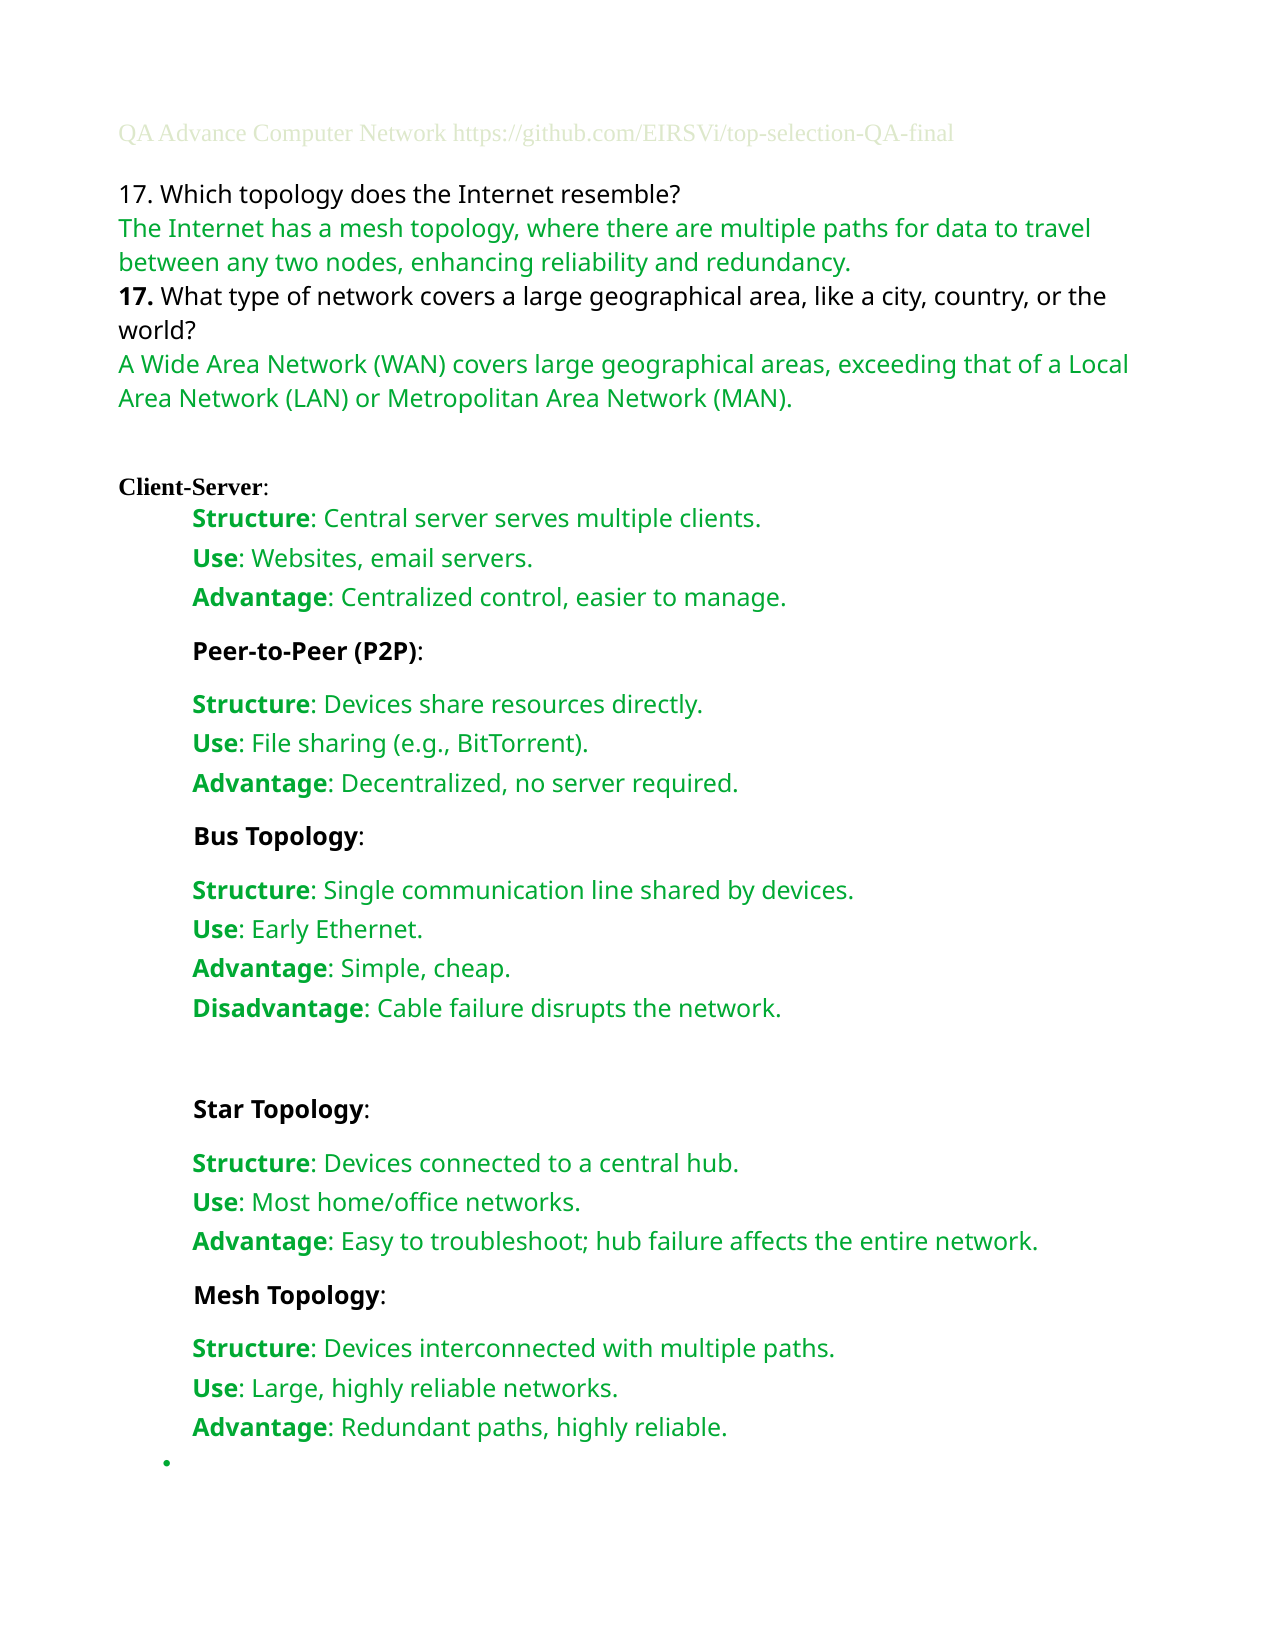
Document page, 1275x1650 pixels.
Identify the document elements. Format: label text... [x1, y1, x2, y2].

list Use: Websites, email servers. [162, 540, 1157, 574]
list Advantage: Easy to troubleshoot; hub failure affects the entire network. [162, 1224, 1157, 1258]
list Structure: Single communication line shared by devices. [162, 873, 1157, 907]
list Advantage: Decentralized, no server required. [162, 765, 1157, 799]
text A Wide Area Network (WAN) covers large geographical areas, exceeding that of a Local Area Network (LAN) or Metropolitan Area Network (MAN). [118, 347, 1157, 415]
list Advantage: Centralized control, easier to manage. [162, 579, 1157, 613]
text The Internet has a mesh topology, where there are multiple paths for data to travel between any two nodes, enhancing reliability and redundancy. [118, 210, 1157, 278]
list Peer-to-Peer (P2P): [162, 633, 1157, 667]
list Advantage: Simple, cheap. [162, 951, 1157, 985]
list Use: File sharing (e.g., BitTorrent). [162, 726, 1157, 760]
text 17. Which topology does the Internet resemble? [118, 176, 1157, 210]
list Structure: Devices interconnected with multiple paths. [162, 1331, 1157, 1365]
list Structure: Central server serves multiple clients. [162, 501, 1157, 535]
text 17. What type of network covers a large geographical area, like a city, country, or the world? [118, 278, 1157, 347]
list Use: Large, highly reliable networks. [162, 1370, 1157, 1404]
list Advantage: Redundant paths, highly reliable. [162, 1409, 1157, 1443]
list Bus Topology: [164, 819, 1157, 853]
list Use: Most home/office networks. [162, 1184, 1157, 1218]
list Structure: Devices share resources directly. [162, 687, 1157, 721]
list Use: Early Ethernet. [162, 912, 1157, 946]
list Mesh Topology: [164, 1277, 1157, 1311]
text Client-Server: [118, 472, 1157, 501]
list Structure: Devices connected to a central hub. [162, 1145, 1157, 1179]
list Star Topology: [164, 1092, 1157, 1126]
list Disadvantage: Cable failure disrupts the network. [162, 990, 1157, 1024]
